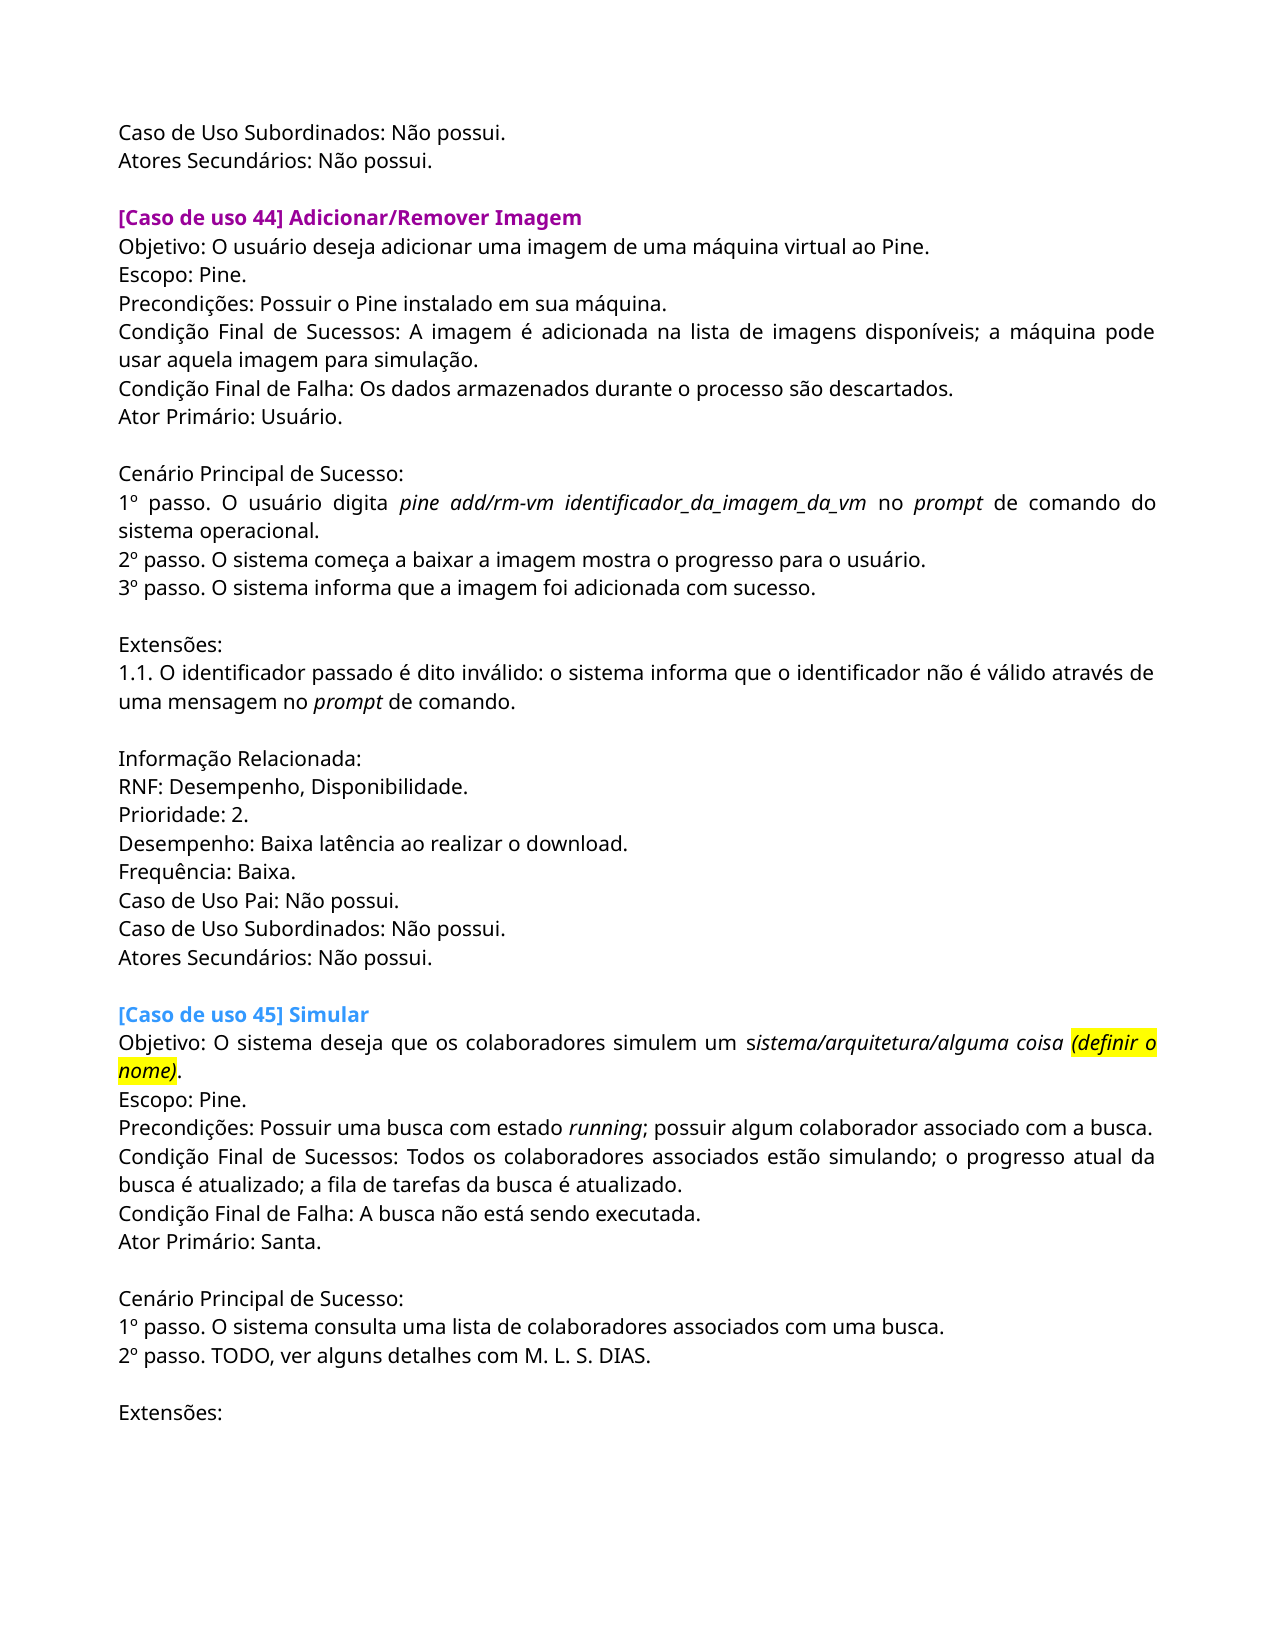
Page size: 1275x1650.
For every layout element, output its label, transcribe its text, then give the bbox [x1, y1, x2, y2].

text Precondições: Possuir o Pine instalado em sua máquina. [118, 289, 1157, 317]
text RNF: Desempenho, Disponibilidade. [118, 772, 1157, 801]
text Precondições: Possuir uma busca com estado running; possuir algum colaborador associado com a busca. [118, 1113, 1157, 1142]
text 2º passo. TODO, ver alguns detalhes com M. L. S. DIAS. [118, 1341, 1157, 1369]
text Cenário Principal de Sucesso: [118, 1284, 1157, 1312]
text Extensões: [118, 1398, 1157, 1426]
text Extensões: [118, 630, 1157, 658]
text Condição Final de Sucessos: A imagem é adicionada na lista de imagens disponíveis; a máquina pode usar aquela imagem para simulação. [118, 317, 1157, 374]
text 3º passo. O sistema informa que a imagem foi adicionada com sucesso. [118, 573, 1157, 602]
text Escopo: Pine. [118, 1085, 1157, 1113]
text Ator Primário: Usuário. [118, 402, 1157, 431]
text 2º passo. O sistema começa a baixar a imagem mostra o progresso para o usuário. [118, 545, 1157, 573]
text [Caso de uso 45] Simular [118, 1000, 1157, 1028]
text Objetivo: O usuário deseja adicionar uma imagem de uma máquina virtual ao Pine. [118, 232, 1157, 260]
text Caso de Uso Subordinados: Não possui. [118, 118, 1157, 147]
text [Caso de uso 44] Adicionar/Remover Imagem [118, 203, 1157, 232]
text Atores Secundários: Não possui. [118, 147, 1157, 175]
text Condição Final de Falha: Os dados armazenados durante o processo são descartados. [118, 374, 1157, 402]
text 1.1. O identificador passado é dito inválido: o sistema informa que o identificador não é válido através de uma mensagem no prompt de comando. [118, 658, 1157, 715]
text Caso de Uso Pai: Não possui. [118, 886, 1157, 914]
text 1º passo. O sistema consulta uma lista de colaboradores associados com uma busca. [118, 1312, 1157, 1341]
text Informação Relacionada: [118, 744, 1157, 772]
text Objetivo: O sistema deseja que os colaboradores simulem um sistema/arquitetura/alguma coisa (definir o nome). [118, 1028, 1157, 1085]
text Desempenho: Baixa latência ao realizar o download. [118, 829, 1157, 857]
text Ator Primário: Santa. [118, 1227, 1157, 1256]
text Condição Final de Falha: A busca não está sendo executada. [118, 1199, 1157, 1227]
text Caso de Uso Subordinados: Não possui. [118, 914, 1157, 943]
text 1º passo. O usuário digita pine add/rm-vm identificador_da_imagem_da_vm no prompt de comando do sistema operacional. [118, 488, 1157, 545]
text Condição Final de Sucessos: Todos os colaboradores associados estão simulando; o progresso atual da busca é atualizado; a fila de tarefas da busca é atualizado. [118, 1142, 1157, 1199]
text Cenário Principal de Sucesso: [118, 459, 1157, 488]
text Atores Secundários: Não possui. [118, 943, 1157, 971]
text Prioridade: 2. [118, 801, 1157, 829]
text Frequência: Baixa. [118, 857, 1157, 886]
text Escopo: Pine. [118, 260, 1157, 289]
